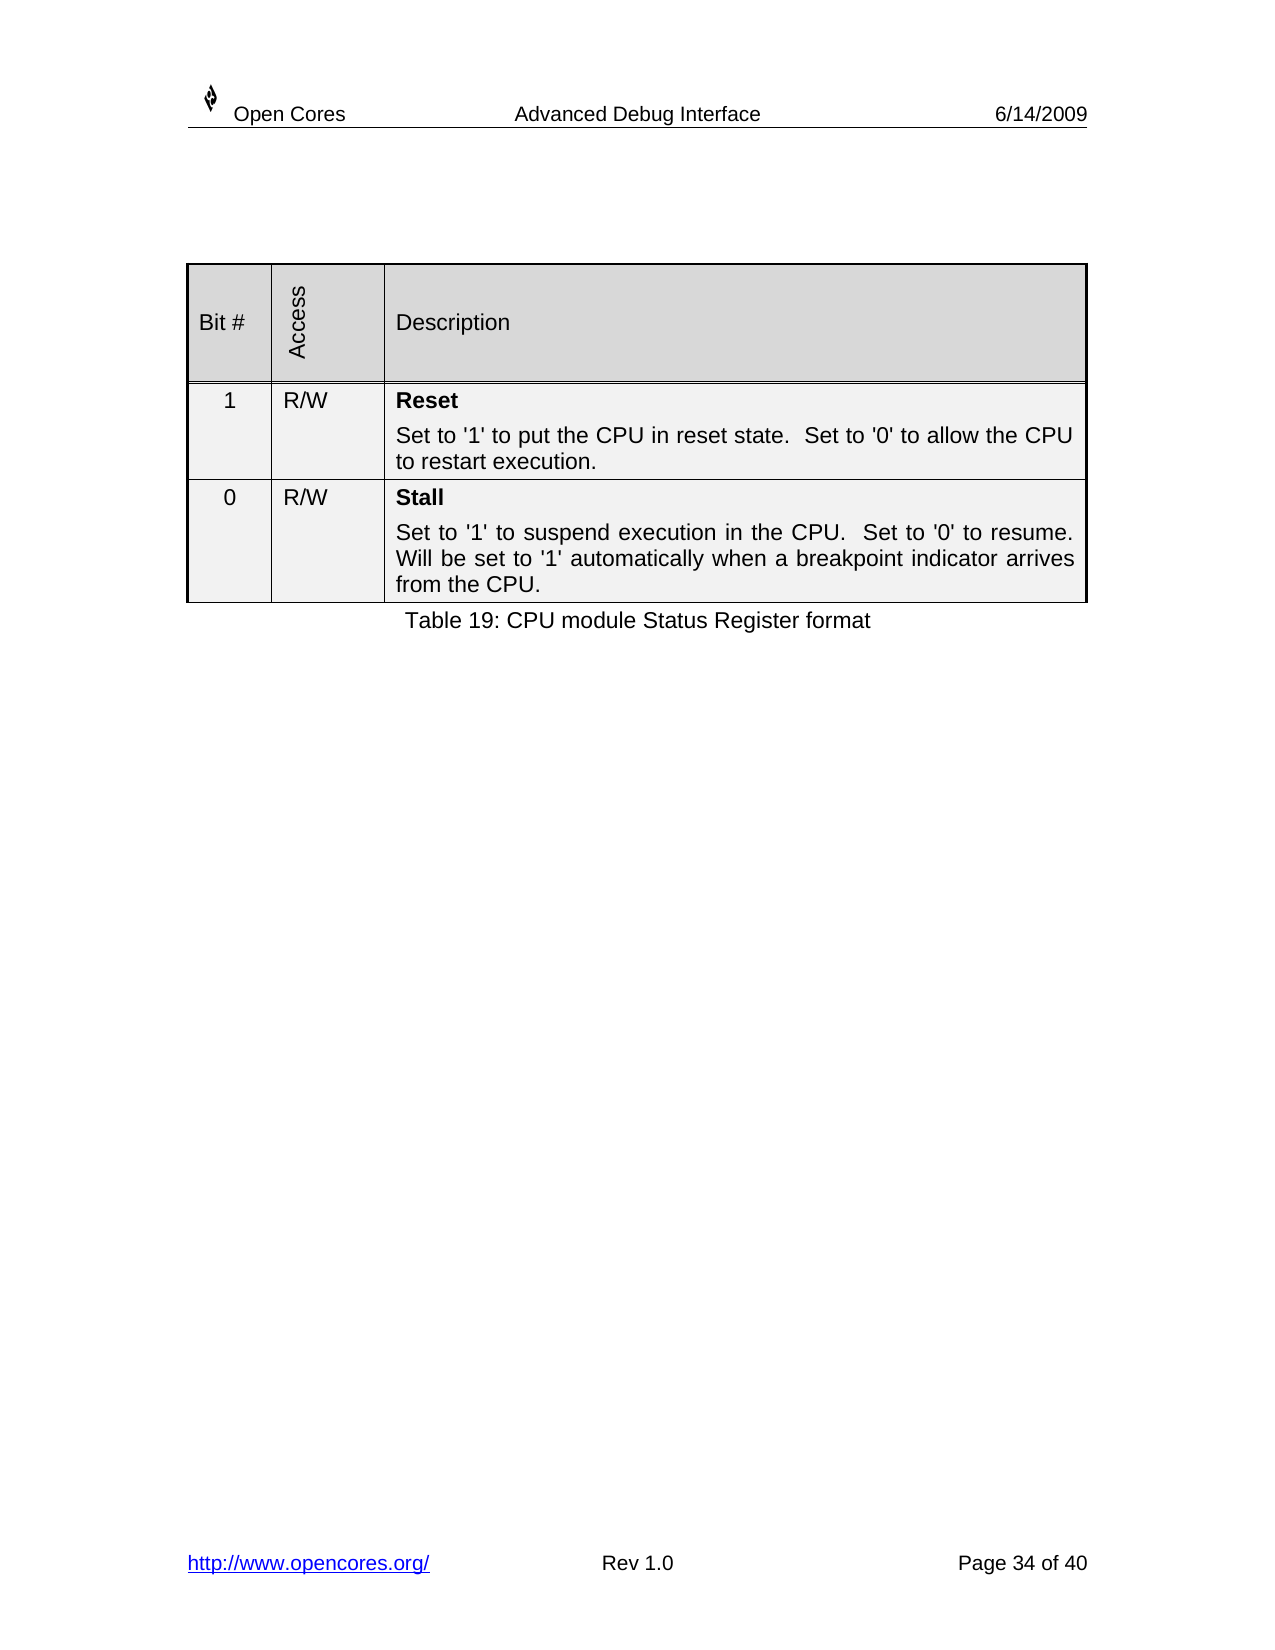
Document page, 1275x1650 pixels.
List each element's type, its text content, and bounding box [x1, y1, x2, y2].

table_cell Reset Set to '1' to put the CPU in reset state. Set to '0' to allow the CPU to restart execution. [385, 384, 1085, 479]
table_cell R/W [272, 384, 384, 479]
text Table 19: CPU module Status Register format [187, 607, 1087, 633]
table_header Description [385, 265, 1085, 381]
table_cell R/W [272, 480, 384, 602]
table_cell 0 [189, 480, 271, 602]
table_cell 1 [189, 384, 271, 479]
table_header Bit # [189, 265, 271, 381]
table_header Access [272, 265, 384, 381]
table_cell Stall Set to '1' to suspend execution in the CPU. Set to '0' to resume. Will be set to '1' automatically when a breakpoint indicator arrives from the CPU. [385, 480, 1085, 602]
